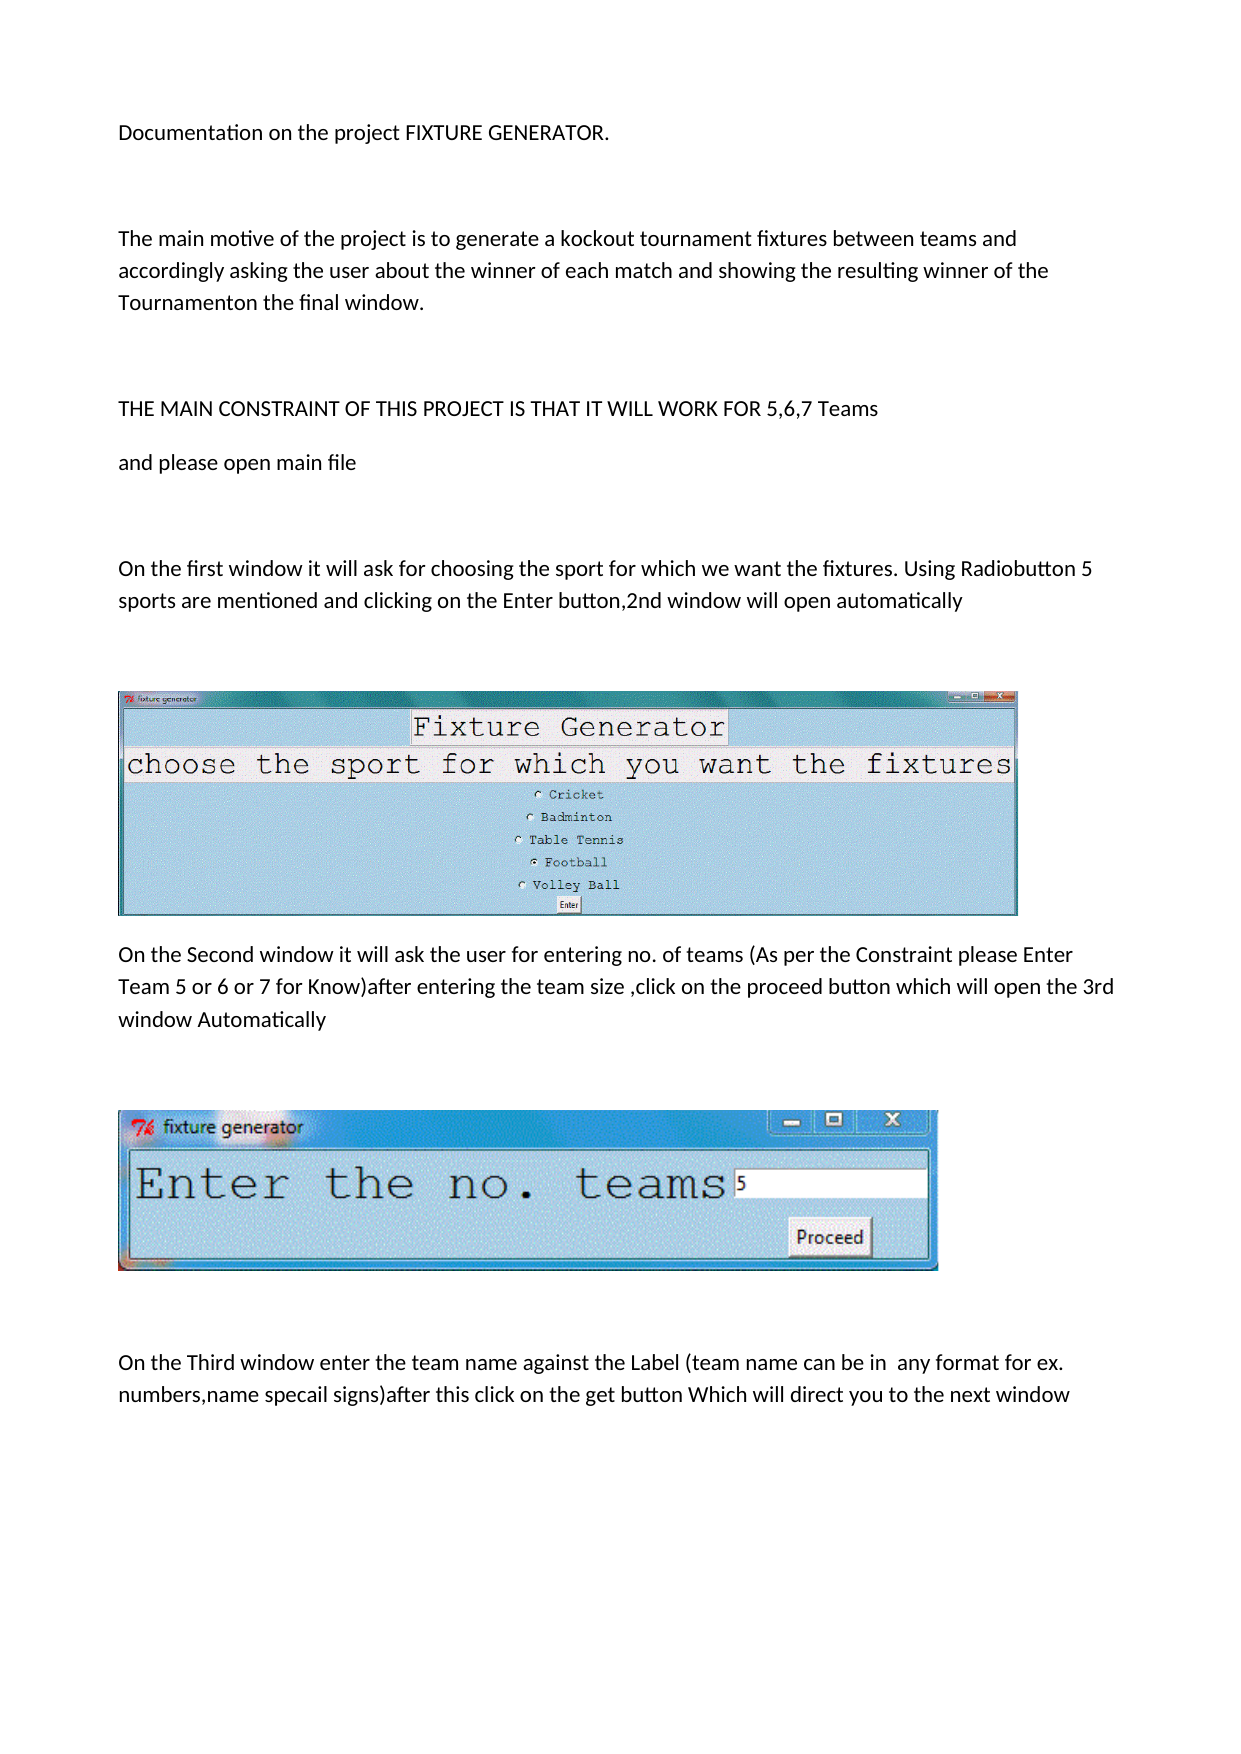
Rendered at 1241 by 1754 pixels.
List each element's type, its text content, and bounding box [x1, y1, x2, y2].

text and please open main file [118, 448, 1122, 476]
text On the Second window it will ask the user for entering no. of teams (As per the Constraint please Enter Team 5 or 6 or 7 for Know)after entering the team size ,click on the proceed button which will open the 3rd window Automatically [118, 940, 1122, 1033]
text On the first window it will ask for choosing the sport for which we want the fixtures. Using Radiobutton 5 sports are mentioned and clicking on the Enter button,2nd window will open automatically [118, 554, 1122, 614]
text The main motive of the project is to generate a kockout tournament fixtures between teams and accordingly asking the user about the winner of each match and showing the resulting winner of the Tournamenton the final window. [118, 224, 1122, 317]
text Documentation on the project FIXTURE GENERATOR. [118, 118, 1122, 146]
text THE MAIN CONSTRAINT OF THIS PROJECT IS THAT IT WILL WORK FOR 5,6,7 Teams [118, 394, 1122, 423]
text On the Third window enter the team name against the Label (team name can be in any format for ex. numbers,name specail signs)after this click on the get button Which will direct you to the next window [118, 1348, 1122, 1408]
